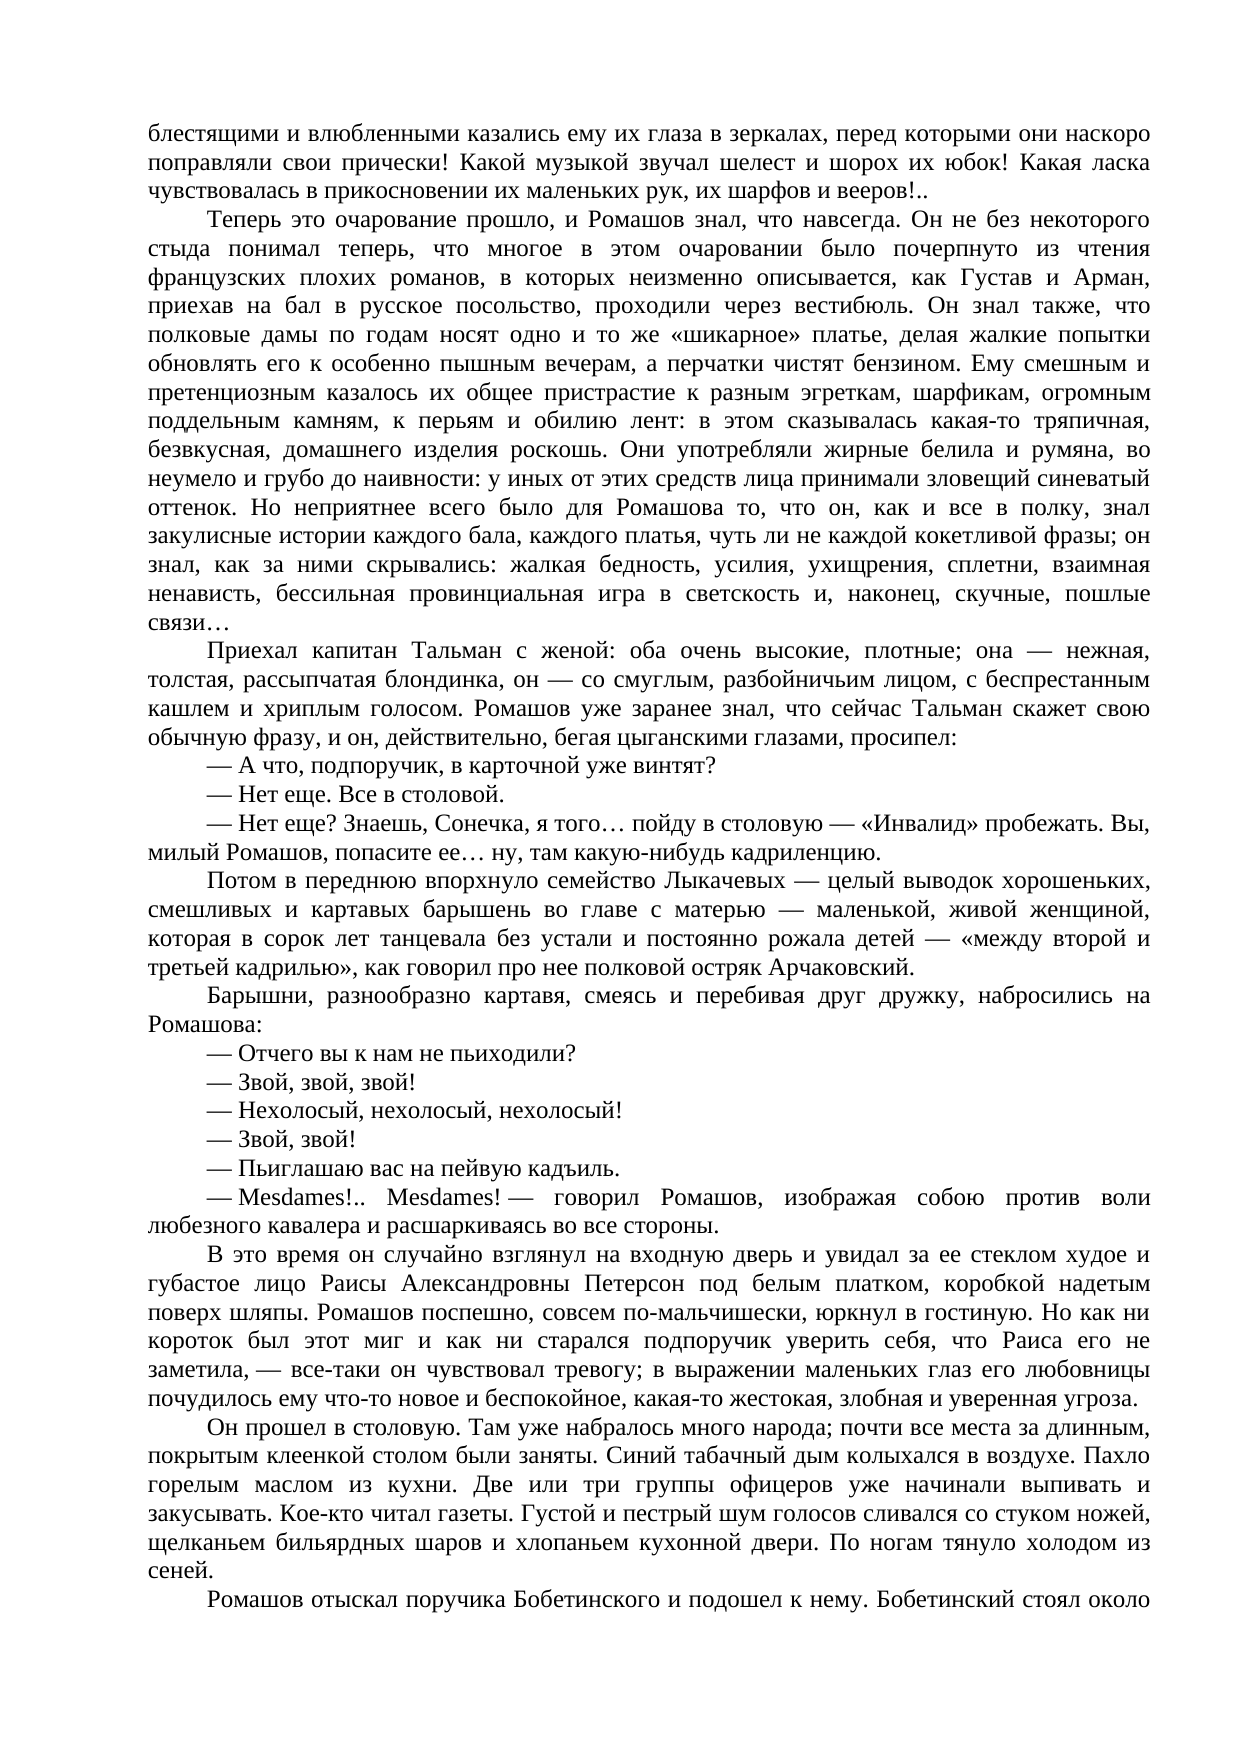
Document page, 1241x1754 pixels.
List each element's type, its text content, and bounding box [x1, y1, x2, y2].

text — Нет еще. Все в столовой. [148, 779, 1152, 808]
text Ромашов отыскал поручика Бобетинского и подошел к нему. Бобетинский стоял около [148, 1584, 1152, 1613]
text — А что, подпоручик, в карточной уже винтят? [148, 751, 1152, 779]
text — Нет еще? Знаешь, Сонечка, я того… пойду в столовую — «Инвалид» пробежать. Вы, милый Ромашов, попасите ее… ну, там какую-нибудь кадриленцию. [148, 808, 1152, 866]
text — Пьиглашаю вас на пейвую кадъиль. [148, 1153, 1152, 1182]
text Теперь это очарование прошло, и Ромашов знал, что навсегда. Он не без некоторого стыда понимал теперь, что многое в этом очаровании было почерпнуто из чтения французских плохих романов, в которых неизменно описывается, как Густав и Арман, приехав на бал в русское посольство, проходили через вестибюль. Он знал также, что полковые дамы по годам носят одно и то же «шикарное» платье, делая жалкие попытки обновлять его к особенно пышным вечерам, а перчатки чистят бензином. Ему смешным и претенциозным казалось их общее пристрастие к разным эгреткам, шарфикам, огромным поддельным камням, к перьям и обилию лент: в этом сказывалась какая-то тряпичная, безвкусная, домашнего изделия роскошь. Они употребляли жирные белила и румяна, во неумело и грубо до наивности: у иных от этих средств лица принимали зловещий синеватый оттенок. Но неприятнее всего было для Ромашова то, что он, как и все в полку, знал закулисные истории каждого бала, каждого платья, чуть ли не каждой кокетливой фразы; он знал, как за ними скрывались: жалкая бедность, усилия, ухищрения, сплетни, взаимная ненависть, бессильная провинциальная игра в светскость и, наконец, скучные, пошлые связи… [148, 204, 1152, 636]
text — Звой, звой, звой! [148, 1067, 1152, 1096]
text блестящими и влюбленными казались ему их глаза в зеркалах, перед которыми они наскоро поправляли свои прически! Какой музыкой звучал шелест и шорох их юбок! Какая ласка чувствовалась в прикосновении их маленьких рук, их шарфов и вееров!.. [148, 118, 1152, 204]
text В это время он случайно взглянул на входную дверь и увидал за ее стеклом худое и губастое лицо Раисы Александровны Петерсон под белым платком, коробкой надетым поверх шляпы. Ромашов поспешно, совсем по-мальчишески, юркнул в гостиную. Но как ни короток был этот миг и как ни старался подпоручик уверить себя, что Раиса его не заметила, — все-таки он чувствовал тревогу; в выражении маленьких глаз его любовницы почудилось ему что-то новое и беспокойное, какая-то жестокая, злобная и уверенная угроза. [148, 1239, 1152, 1412]
text — Звой, звой! [148, 1124, 1152, 1153]
text Приехал капитан Тальман с женой: оба очень высокие, плотные; она — нежная, толстая, рассыпчатая блондинка, он — со смуглым, разбойничьим лицом, с беспрестанным кашлем и хриплым голосом. Ромашов уже заранее знал, что сейчас Тальман скажет свою обычную фразу, и он, действительно, бегая цыганскими глазами, просипел: [148, 636, 1152, 751]
text — Mesdames!.. Mesdames! — говорил Ромашов, изображая собою против воли любезного кавалера и расшаркиваясь во все стороны. [148, 1182, 1152, 1239]
text — Отчего вы к нам не пьиходили? [148, 1038, 1152, 1067]
text Потом в переднюю впорхнуло семейство Лыкачевых — целый выводок хорошеньких, смешливых и картавых барышень во главе с матерью — маленькой, живой женщиной, которая в сорок лет танцевала без устали и постоянно рожала детей — «между второй и третьей кадрилью», как говорил про нее полковой остряк Арчаковский. [148, 866, 1152, 981]
text Он прошел в столовую. Там уже набралось много народа; почти все места за длинным, покрытым клеенкой столом были заняты. Синий табачный дым колыхался в воздухе. Пахло горелым маслом из кухни. Две или три группы офицеров уже начинали выпивать и закусывать. Кое-кто читал газеты. Густой и пестрый шум голосов сливался со стуком ножей, щелканьем бильярдных шаров и хлопаньем кухонной двери. По ногам тянуло холодом из сеней. [148, 1412, 1152, 1584]
text — Нехолосый, нехолосый, нехолосый! [148, 1096, 1152, 1124]
text Барышни, разнообразно картавя, смеясь и перебивая друг дружку, набросились на Ромашова: [148, 981, 1152, 1038]
